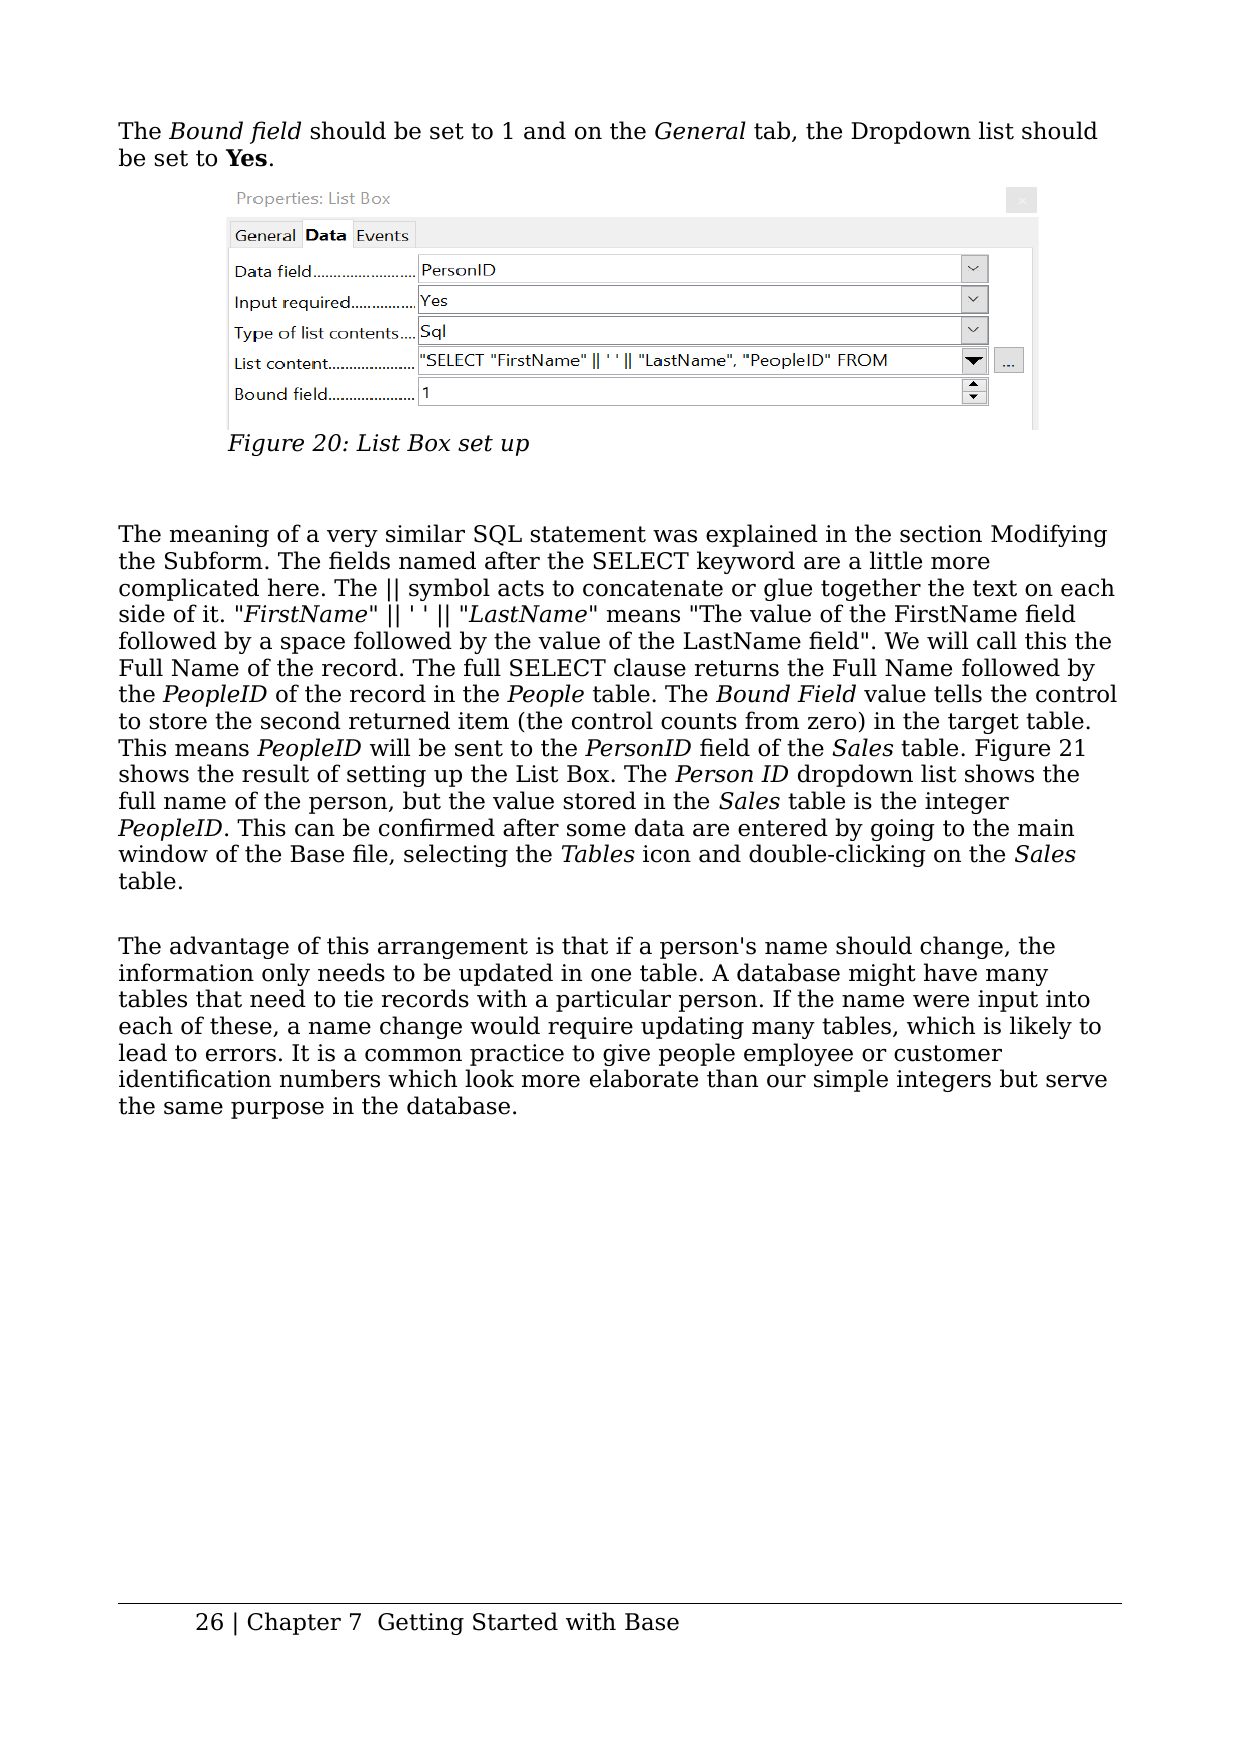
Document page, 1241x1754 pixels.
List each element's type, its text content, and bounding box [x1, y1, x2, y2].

text The advantage of this arrangement is that if a person's name should change, the information only needs to be updated in one table. A database might have many tables that need to tie records with a particular person. If the name were input into each of these, a name change would require updating many tables, which is likely to lead to errors. It is a common practice to give people employee or customer identification numbers which look more elaborate than our simple integers but serve the same purpose in the database. [118, 933, 1122, 1120]
picture [226, 184, 1039, 430]
text Figure 20: List Box set up [228, 430, 1037, 456]
text The Bound field should be set to 1 and on the General tab, the Dropdown list should be set to Yes. [118, 118, 1122, 172]
text The meaning of a very similar SQL statement was explained in the section Modifying the Subform. The fields named after the SELECT keyword are a little more complicated here. The || symbol acts to concatenate or glue together the text on each side of it. "FirstName" || ' ' || "LastName" means "The value of the FirstName field followed by a space followed by the value of the LastName field". We will call this the Full Name of the record. The full SELECT clause returns the Full Name followed by the PeopleID of the record in the People table. The Bound Field value tells the control to store the second returned item (the control counts from zero) in the target table. This means PeopleID will be sent to the PersonID field of the Sales table. Figure 21 shows the result of setting up the List Box. The Person ID dropdown list shows the full name of the person, but the value stored in the Sales table is the integer PeopleID. This can be confirmed after some data are entered by going to the main window of the Base file, selecting the Tables icon and double-clicking on the Sales table. [118, 522, 1122, 895]
